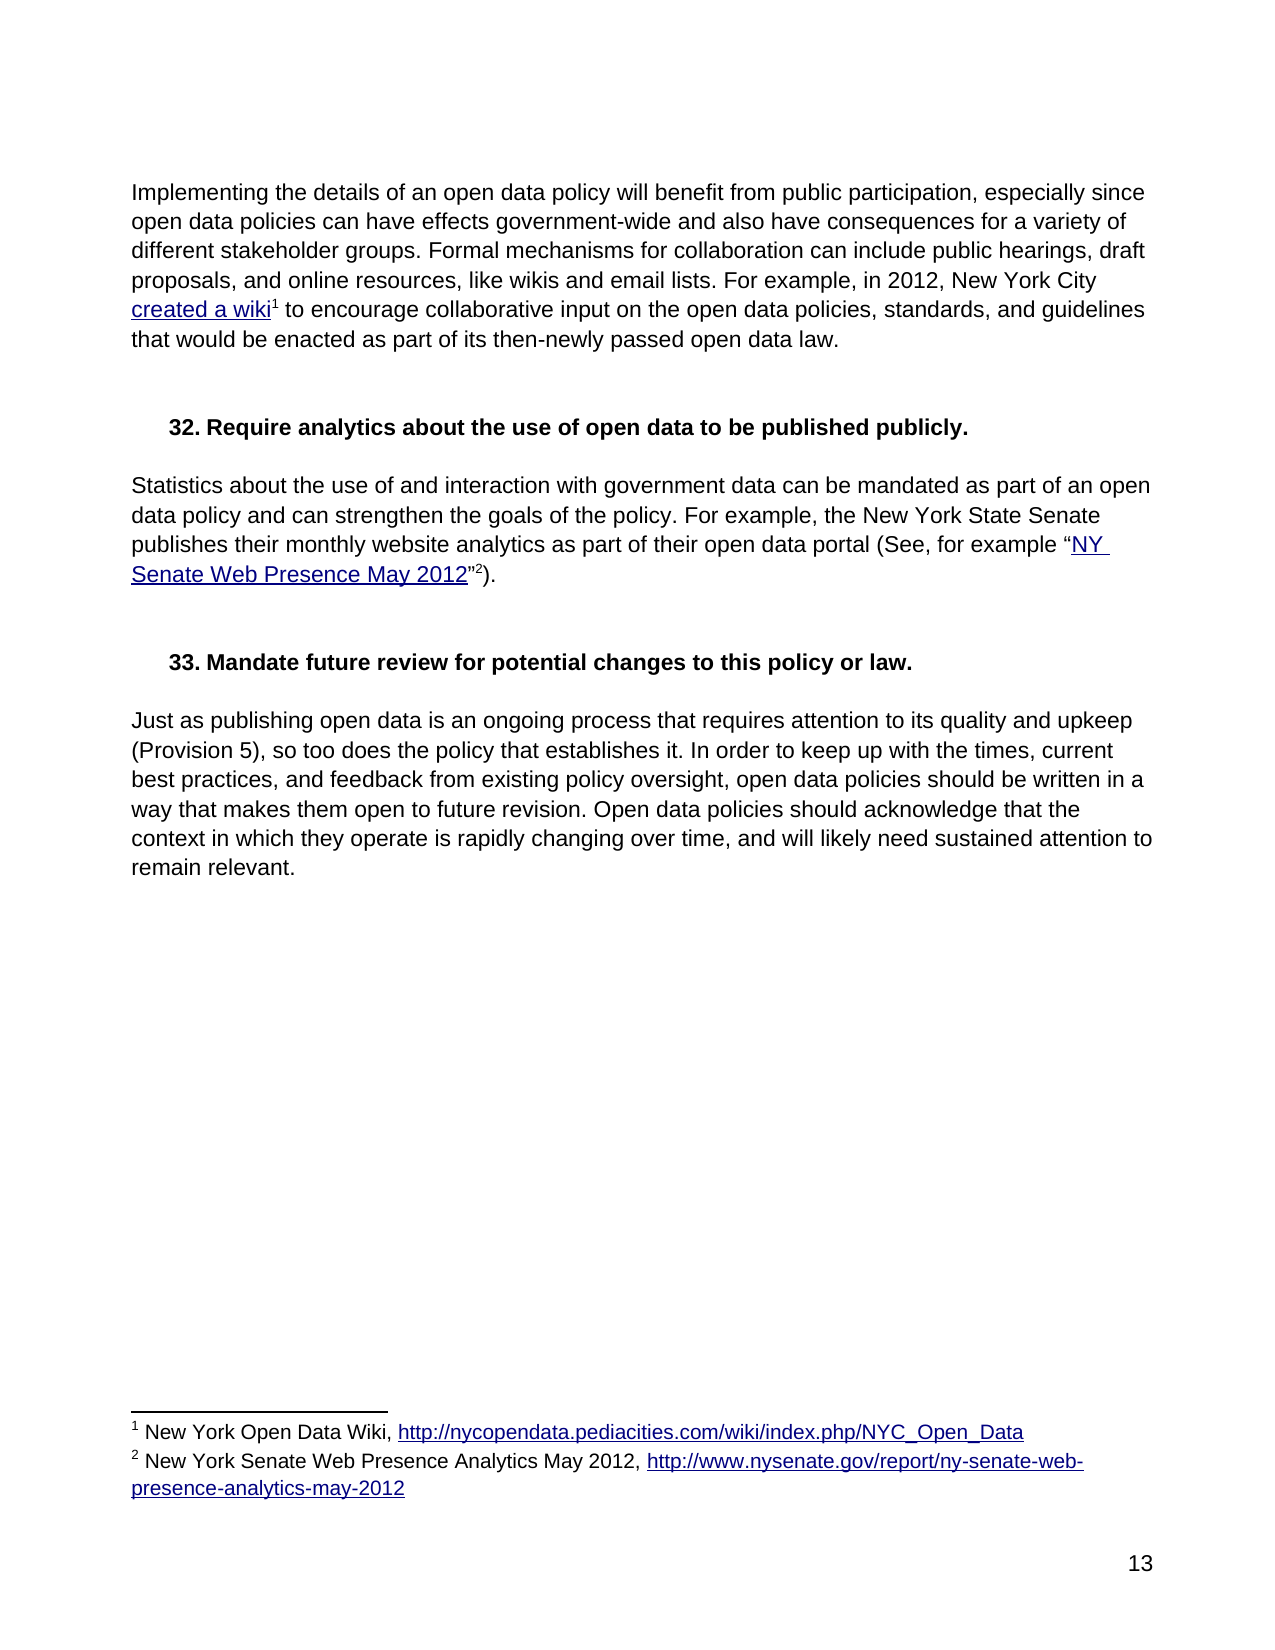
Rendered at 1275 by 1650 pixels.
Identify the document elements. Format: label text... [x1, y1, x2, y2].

text New York Open Data Wiki, http://nycopendata.pediacities.com/wiki/index.php/NYC_Open_Data [131, 1418, 1153, 1444]
list Mandate future review for potential changes to this policy or law. [169, 649, 1153, 675]
text New York Senate Web Presence Analytics May 2012, http://www.nysenate.gov/report/ny-senate-web-presence-analytics-may-2012 [131, 1448, 1153, 1500]
text Implementing the details of an open data policy will benefit from public participation, especially since open data policies can have effects government-wide and also have consequences for a variety of different stakeholder groups. Formal mechanisms for collaboration can include public hearings, draft proposals, and online resources, like wikis and email lists. For example, in 2012, New York City created a wiki to encourage collaborative input on the open data policies, standards, and guidelines that would be enacted as part of its then-newly passed open data law. [131, 179, 1153, 352]
list Require analytics about the use of open data to be published publicly. [169, 414, 1153, 440]
text Just as publishing open data is an ongoing process that requires attention to its quality and upkeep (Provision 5), so too does the policy that establishes it. In order to keep up with the times, current best practices, and feedback from existing policy oversight, open data policies should be written in a way that makes them open to future revision. Open data policies should acknowledge that the context in which they operate is rapidly changing over time, and will likely need sustained attention to remain relevant. [131, 708, 1153, 881]
text Statistics about the use of and interaction with government data can be mandated as part of an open data policy and can strengthen the goals of the policy. For example, the New York State Senate publishes their monthly website analytics as part of their open data portal (See, for example “NY Senate Web Presence May 2012”). [131, 473, 1153, 587]
